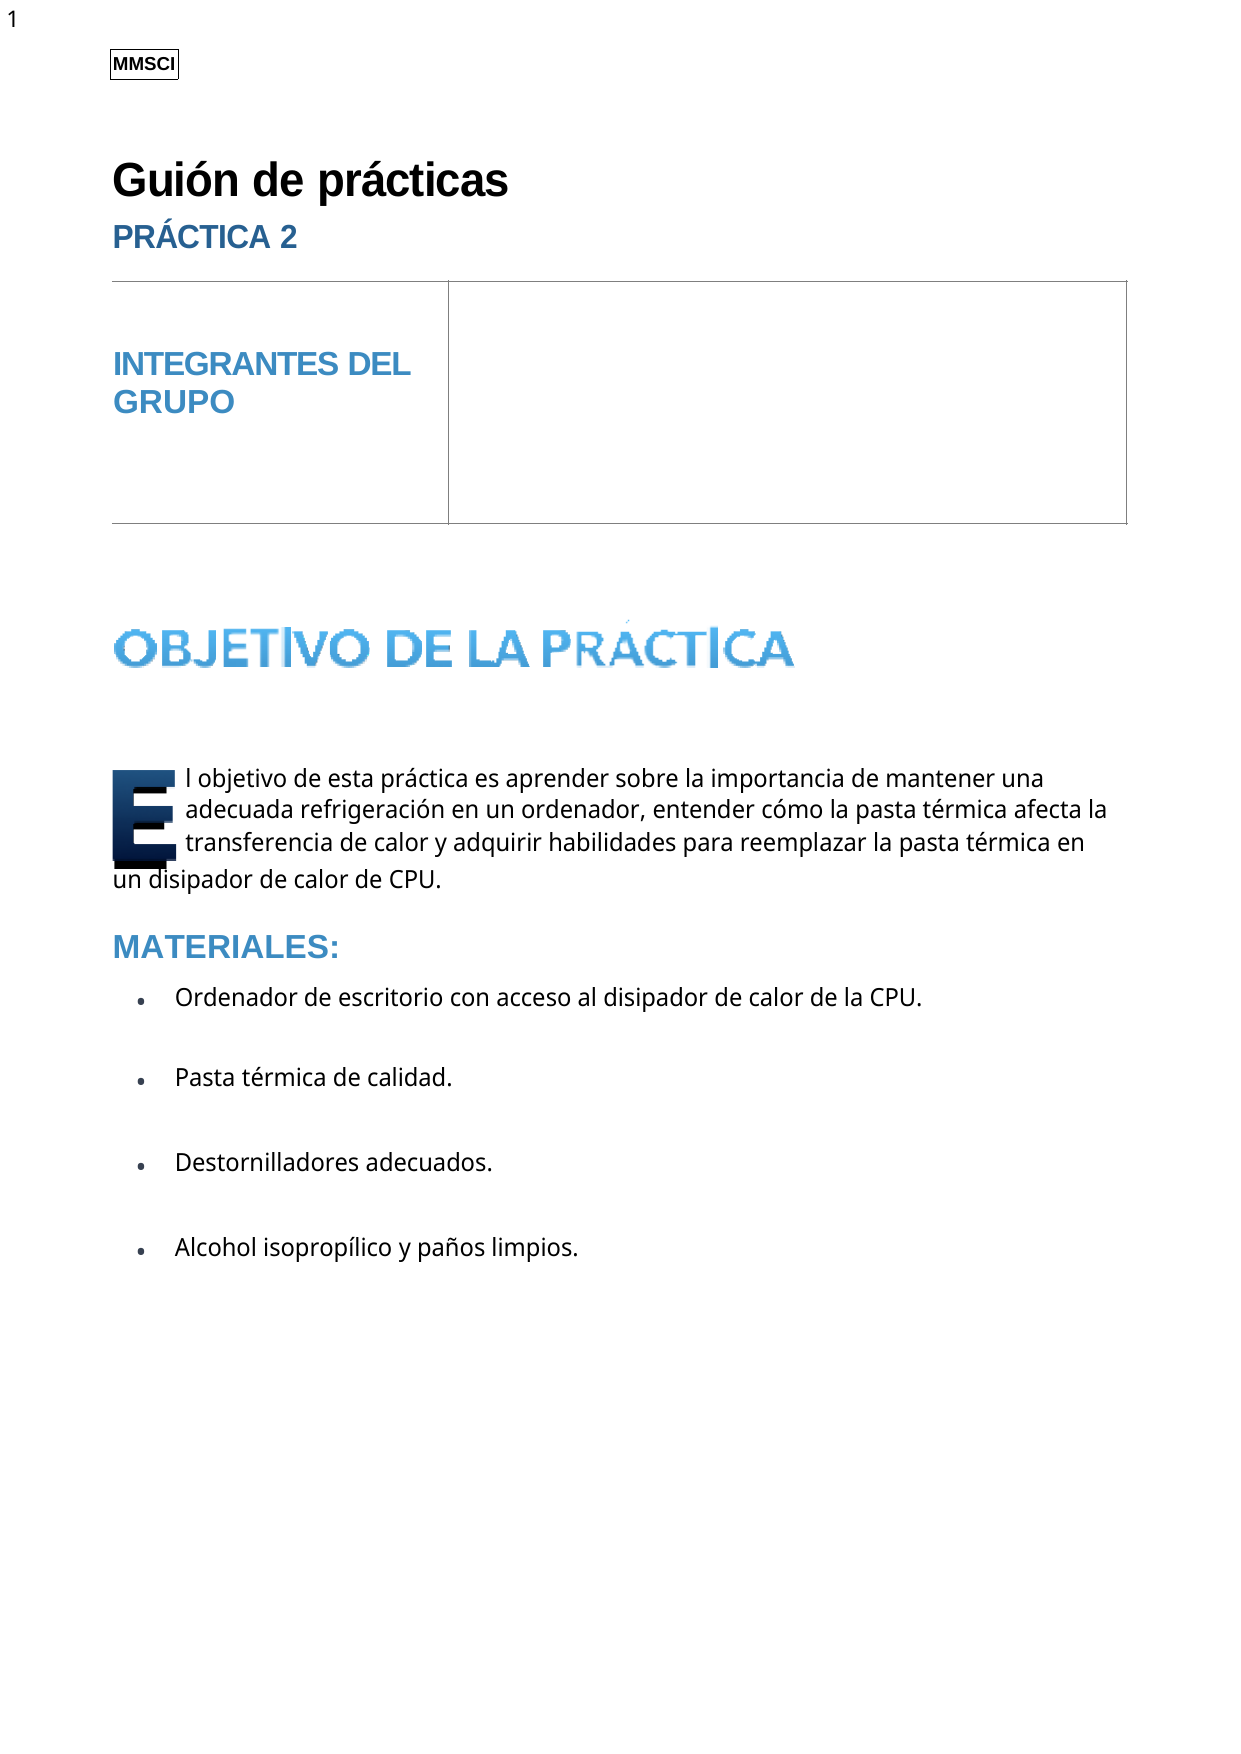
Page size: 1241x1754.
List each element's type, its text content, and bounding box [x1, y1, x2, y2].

list Ordenador de escritorio con acceso al disipador de calor de la CPU. [135, 965, 1140, 1016]
picture [573, 616, 718, 668]
picture [114, 626, 157, 668]
subtitle PRÁCTICA 2 [112, 217, 1140, 255]
picture [721, 626, 795, 668]
text E [103, 732, 181, 907]
subtitle MATERIALES: [112, 933, 1140, 965]
list Pasta térmica de calidad. [135, 1033, 1140, 1101]
list Alcohol isopropílico y paños limpios. [135, 1203, 1140, 1271]
picture [220, 626, 370, 668]
picture [424, 627, 452, 667]
picture [385, 627, 422, 667]
text Guión de prácticas [112, 152, 1140, 207]
text l objetivo de esta práctica es aprender sobre la importancia de mantener una adecuada refrigeración en un ordenador, entender cómo la pasta térmica afecta la transferencia de calor y adquirir habilidades para reemplazar la pasta térmica en [185, 761, 1140, 858]
text un disipador de calor de CPU. [112, 858, 1140, 896]
picture [467, 627, 530, 667]
picture [160, 627, 216, 668]
list Destornilladores adecuados. [135, 1118, 1140, 1186]
picture [112, 769, 177, 858]
picture [541, 627, 571, 667]
